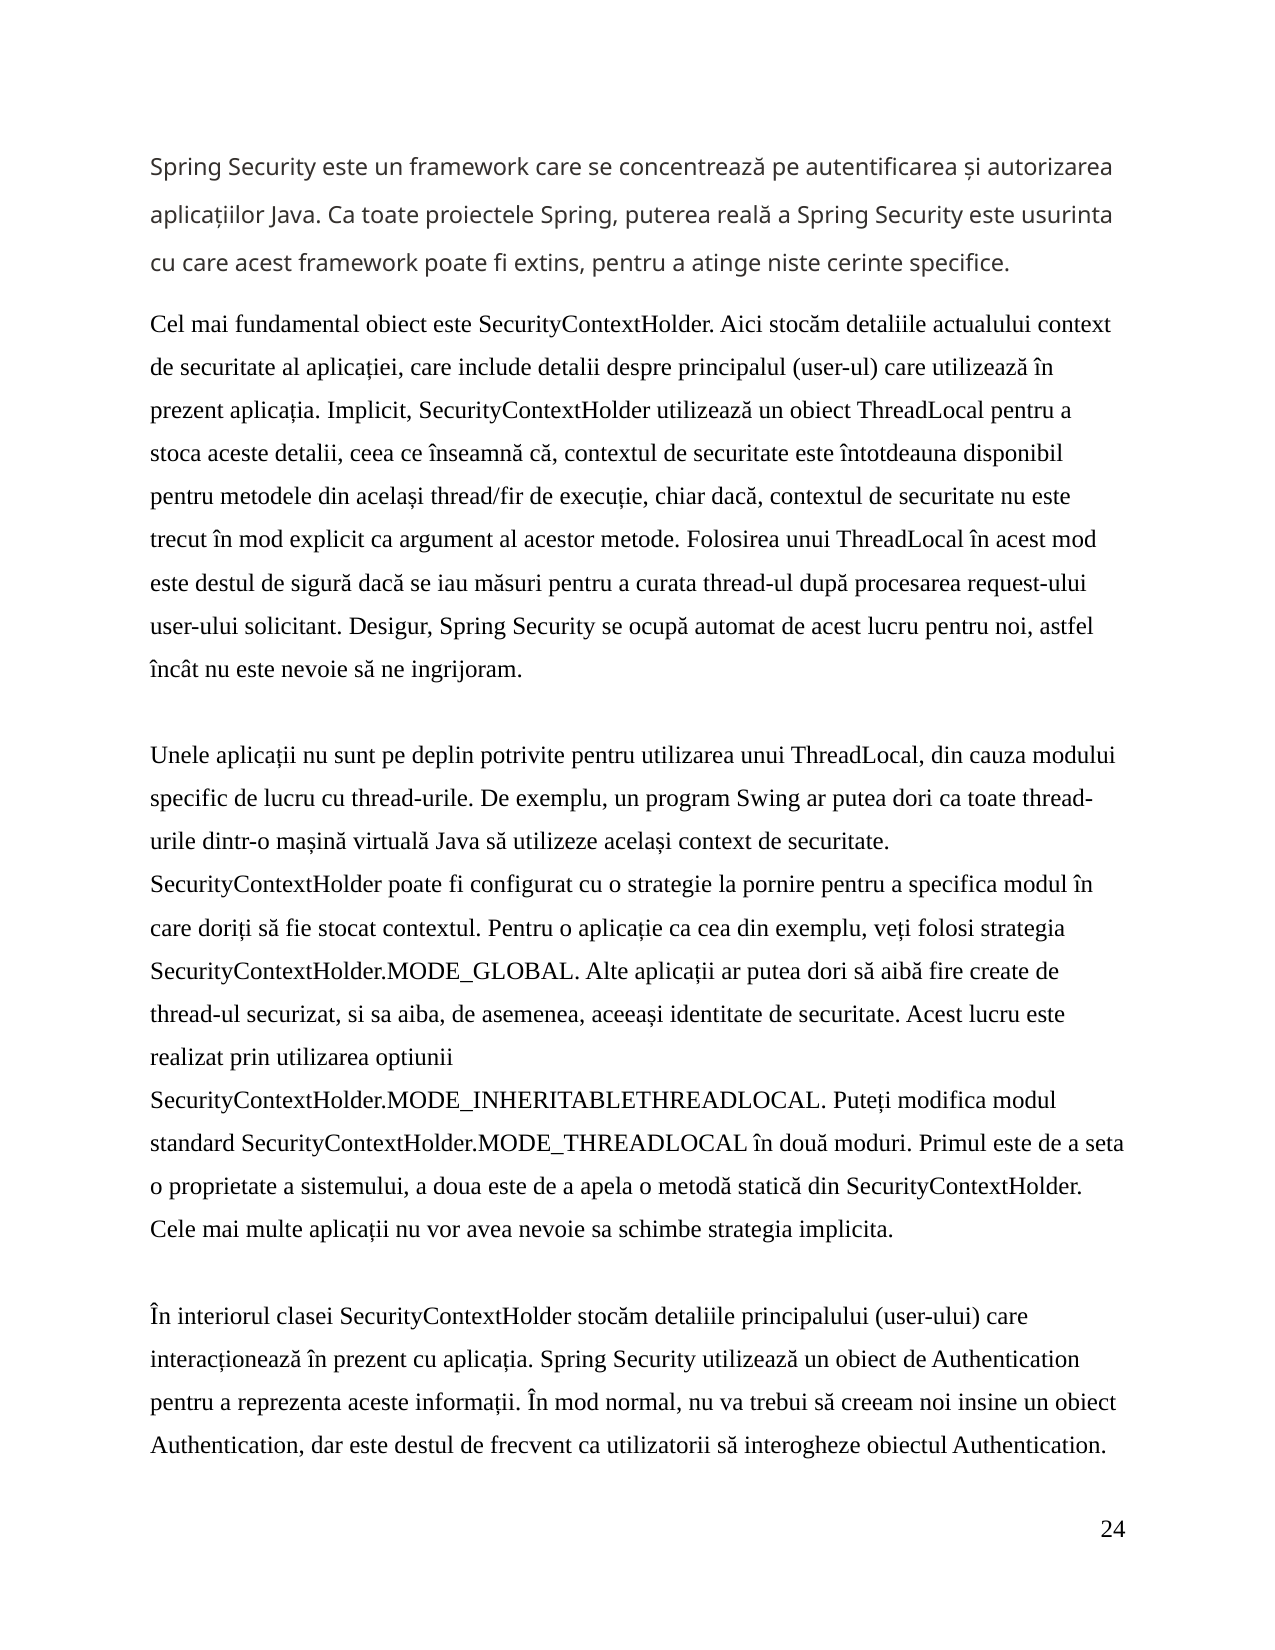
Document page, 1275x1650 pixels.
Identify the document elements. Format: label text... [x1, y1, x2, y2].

text În interiorul clasei SecurityContextHolder stocăm detaliile principalului (user-ului) care interacționează în prezent cu aplicația. Spring Security utilizează un obiect de Authentication pentru a reprezenta aceste informații. În mod normal, nu va trebui să creeam noi insine un obiect Authentication, dar este destul de frecvent ca utilizatorii să interogheze obiectul Authentication. [150, 1301, 1125, 1459]
text Unele aplicații nu sunt pe deplin potrivite pentru utilizarea unui ThreadLocal, din cauza modului specific de lucru cu thread-urile. De exemplu, un program Swing ar putea dori ca toate thread-urile dintr-o mașină virtuală Java să utilizeze același context de securitate. SecurityContextHolder poate fi configurat cu o strategie la pornire pentru a specifica modul în care doriți să fie stocat contextul. Pentru o aplicație ca cea din exemplu, veți folosi strategia SecurityContextHolder.MODE_GLOBAL. Alte aplicații ar putea dori să aibă fire create de thread-ul securizat, si sa aiba, de asemenea, aceeași identitate de securitate. Acest lucru este realizat prin utilizarea optiunii SecurityContextHolder.MODE_INHERITABLETHREADLOCAL. Puteți modifica modul standard SecurityContextHolder.MODE_THREADLOCAL în două moduri. Primul este de a seta o proprietate a sistemului, a doua este de a apela o metodă statică din SecurityContextHolder. Cele mai multe aplicații nu vor avea nevoie sa schimbe strategia implicita. [150, 740, 1125, 1243]
text Spring Security este un framework care se concentrează pe autentificarea și autorizarea aplicațiilor Java. Ca toate proiectele Spring, puterea reală a Spring Security este usurinta cu care acest framework poate fi extins, pentru a atinge niste cerinte specifice. [150, 151, 1125, 278]
text Cel mai fundamental obiect este SecurityContextHolder. Aici stocăm detaliile actualului context de securitate al aplicației, care include detalii despre principalul (user-ul) care utilizează în prezent aplicația. Implicit, SecurityContextHolder utilizează un obiect ThreadLocal pentru a stoca aceste detalii, ceea ce înseamnă că, contextul de securitate este întotdeauna disponibil pentru metodele din același thread/fir de execuție, chiar dacă, contextul de securitate nu este trecut în mod explicit ca argument al acestor metode. Folosirea unui ThreadLocal în acest mod este destul de sigură dacă se iau măsuri pentru a curata thread-ul după procesarea request-ului user-ului solicitant. Desigur, Spring Security se ocupă automat de acest lucru pentru noi, astfel încât nu este nevoie să ne ingrijoram. [150, 309, 1125, 683]
